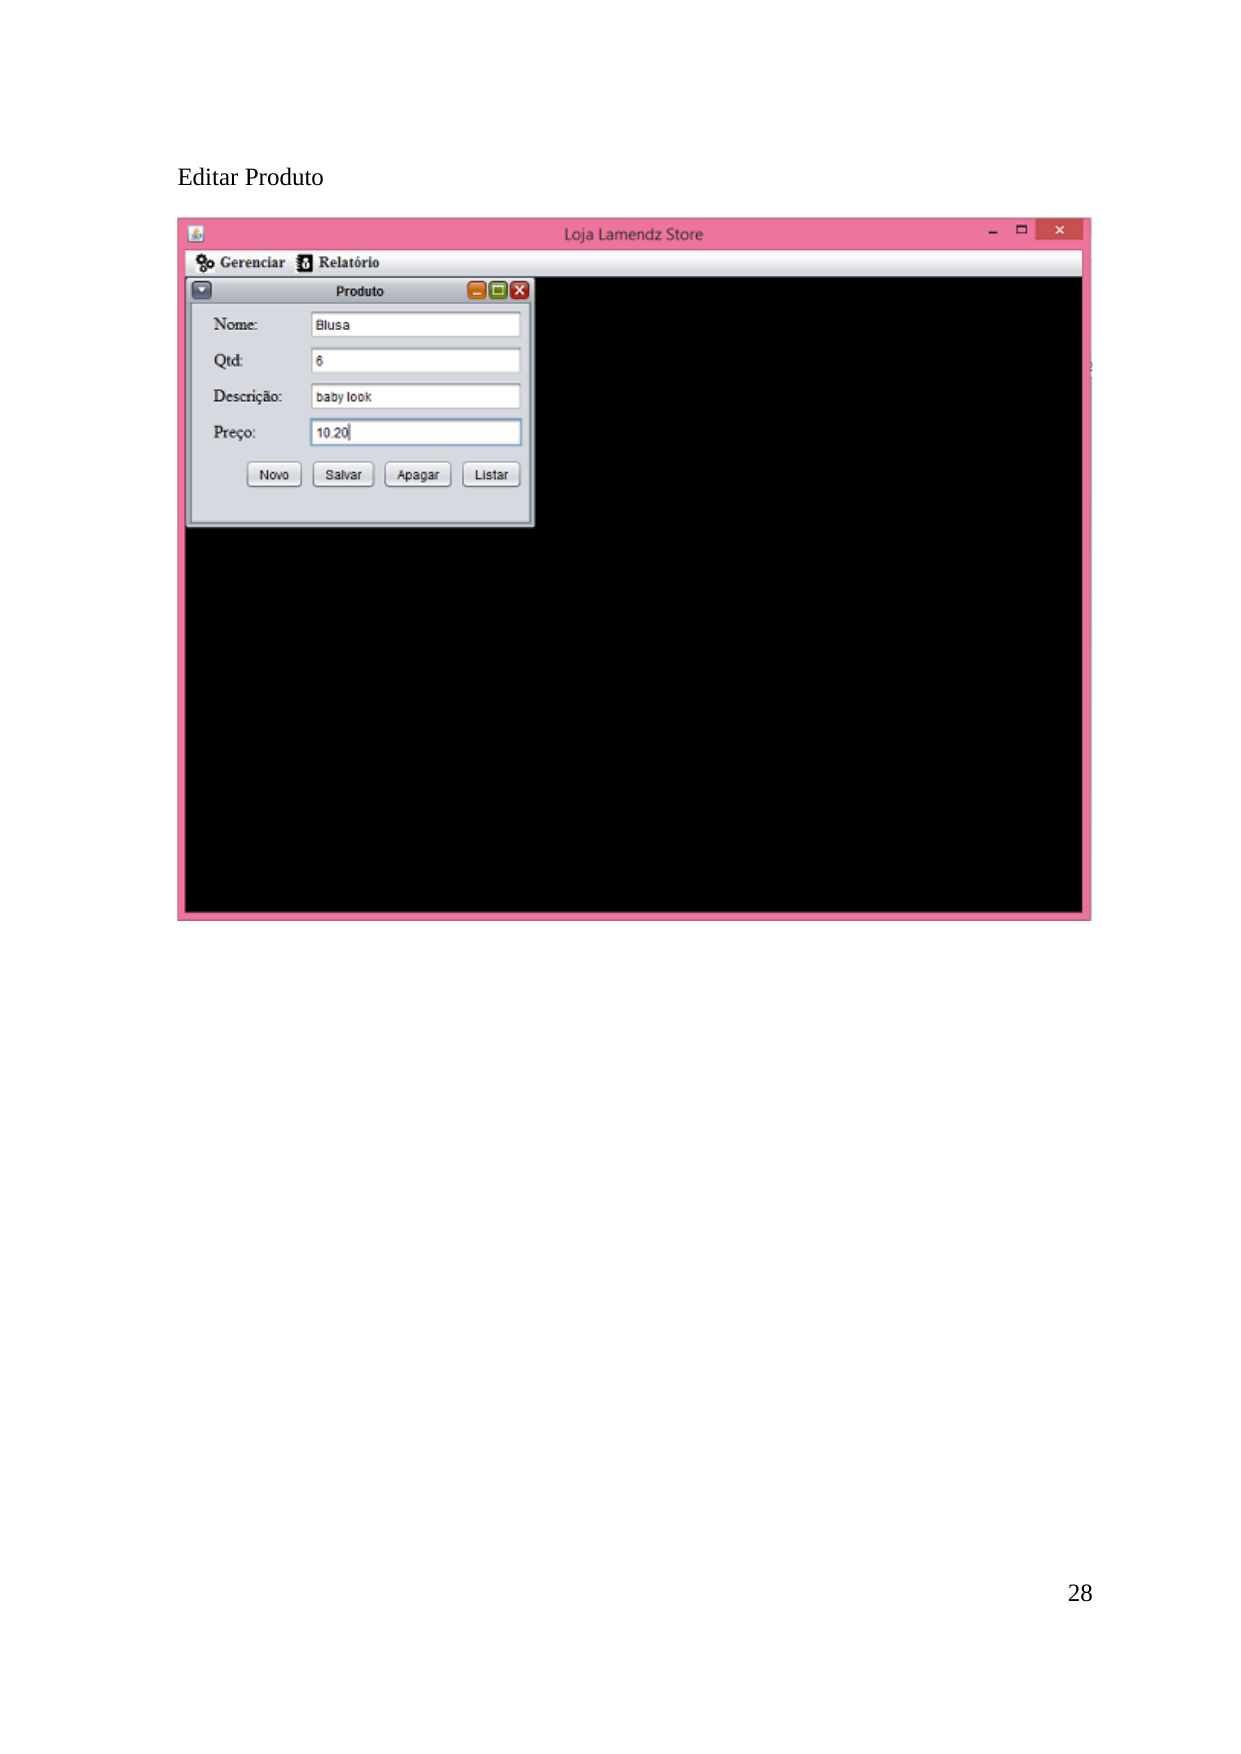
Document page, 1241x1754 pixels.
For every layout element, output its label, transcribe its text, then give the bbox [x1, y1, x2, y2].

picture [177, 217, 1093, 921]
subtitle Editar Produto [177, 162, 1093, 191]
